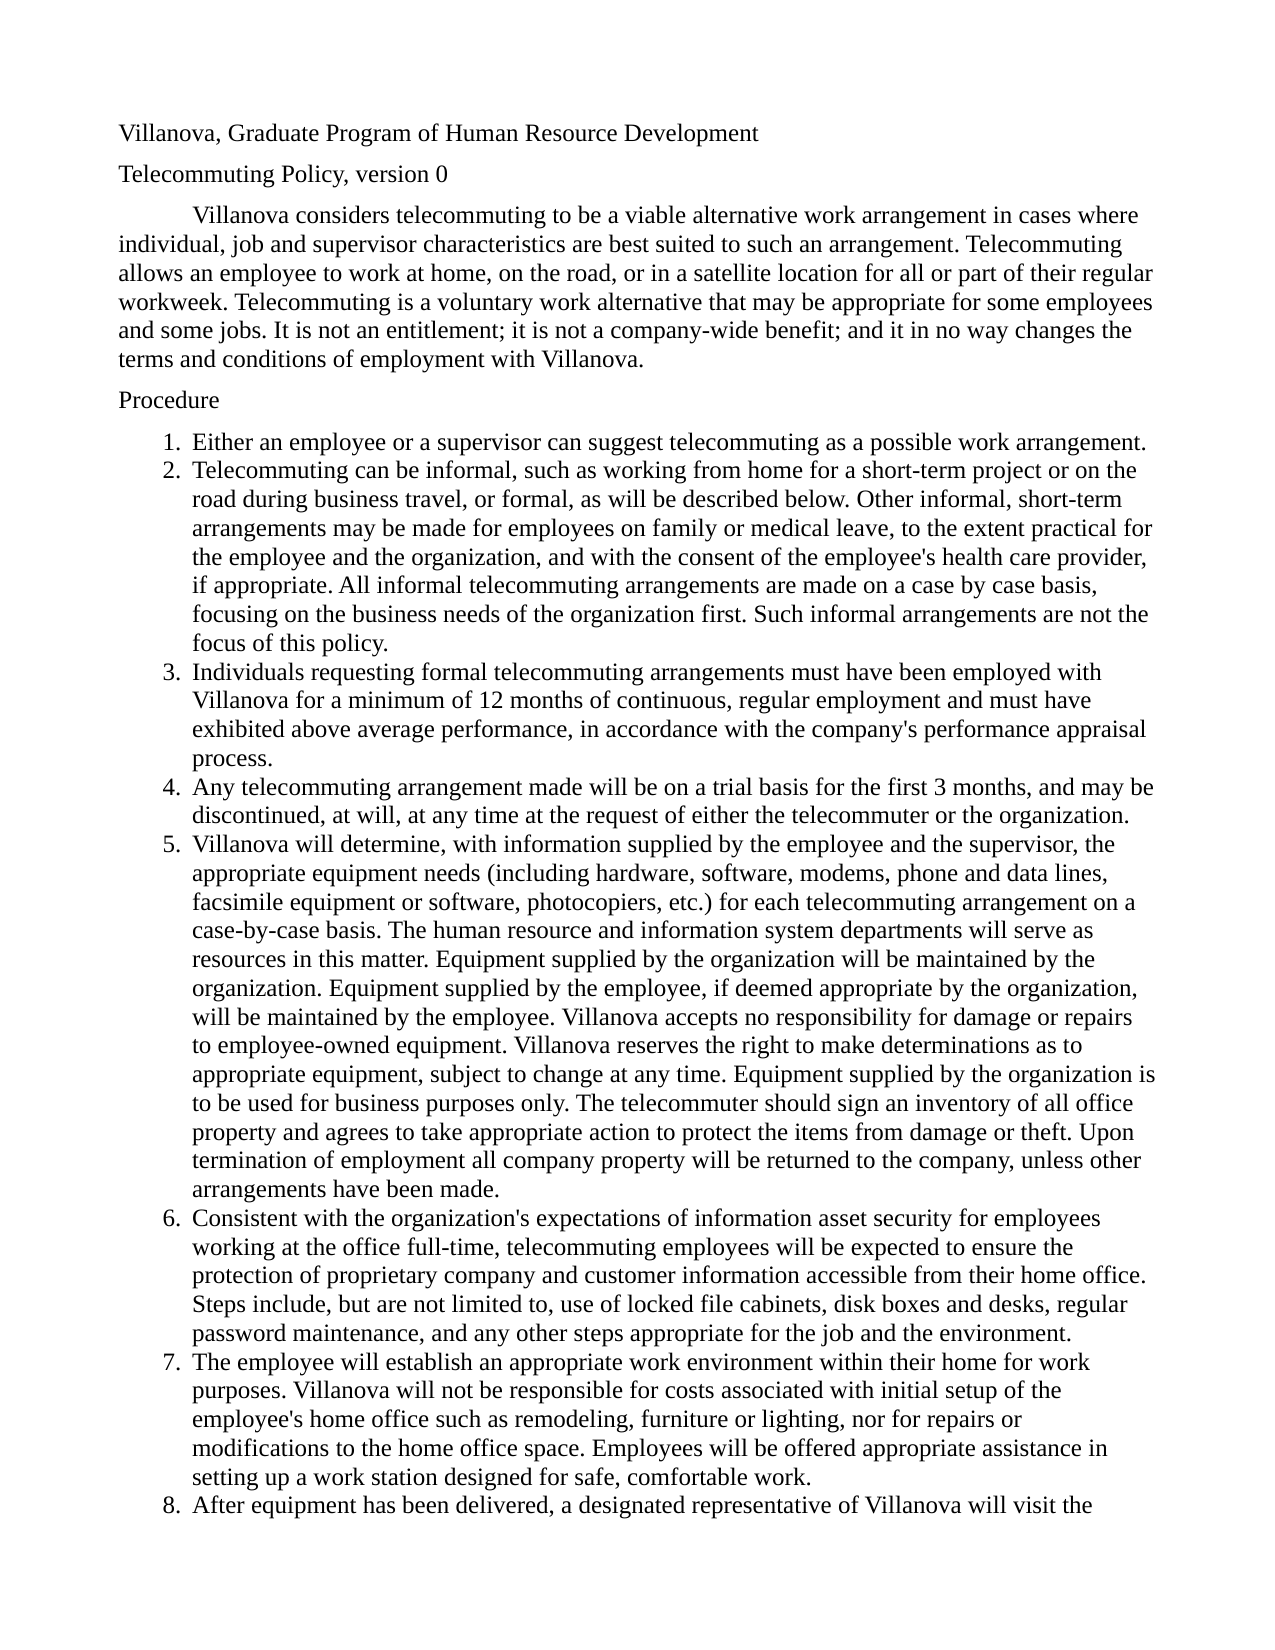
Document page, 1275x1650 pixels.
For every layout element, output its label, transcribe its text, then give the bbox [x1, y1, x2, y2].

list After equipment has been delivered, a designated representative of Villanova will visit the [162, 1491, 1157, 1519]
list Individuals requesting formal telecommuting arrangements must have been employed with Villanova for a minimum of 12 months of continuous, regular employment and must have exhibited above average performance, in accordance with the company's performance appraisal process. [162, 657, 1157, 772]
list Either an employee or a supervisor can suggest telecommuting as a possible work arrangement. [162, 427, 1157, 456]
list The employee will establish an appropriate work environment within their home for work purposes. Villanova will not be responsible for costs associated with initial setup of the employee's home office such as remodeling, furniture or lighting, nor for repairs or modifications to the home office space. Employees will be offered appropriate assistance in setting up a work station designed for safe, comfortable work. [162, 1347, 1157, 1491]
list Villanova will determine, with information supplied by the employee and the supervisor, the appropriate equipment needs (including hardware, software, modems, phone and data lines, facsimile equipment or software, photocopiers, etc.) for each telecommuting arrangement on a case-by-case basis. The human resource and information system departments will serve as resources in this matter. Equipment supplied by the organization will be maintained by the organization. Equipment supplied by the employee, if deemed appropriate by the organization, will be maintained by the employee. Villanova accepts no responsibility for damage or repairs to employee-owned equipment. Villanova reserves the right to make determinations as to appropriate equipment, subject to change at any time. Equipment supplied by the organization is to be used for business purposes only. The telecommuter should sign an inventory of all office property and agrees to take appropriate action to protect the items from damage or theft. Upon termination of employment all company property will be returned to the company, unless other arrangements have been made. [162, 829, 1157, 1203]
text Villanova, Graduate Program of Human Resource Development [118, 118, 1157, 147]
text Procedure [118, 386, 1157, 414]
text Villanova considers telecommuting to be a viable alternative work arrangement in cases where individual, job and supervisor characteristics are best suited to such an arrangement. Telecommuting allows an employee to work at home, on the road, or in a satellite location for all or part of their regular workweek. Telecommuting is a voluntary work alternative that may be appropriate for some employees and some jobs. It is not an entitlement; it is not a company-wide benefit; and it in no way changes the terms and conditions of employment with Villanova. [118, 201, 1157, 373]
list Consistent with the organization's expectations of information asset security for employees working at the office full-time, telecommuting employees will be expected to ensure the protection of proprietary company and customer information accessible from their home office. Steps include, but are not limited to, use of locked file cabinets, disk boxes and desks, regular password maintenance, and any other steps appropriate for the job and the environment. [162, 1203, 1157, 1347]
text Telecommuting Policy, version 0 [118, 159, 1157, 188]
list Telecommuting can be informal, such as working from home for a short-term project or on the road during business travel, or formal, as will be described below. Other informal, short-term arrangements may be made for employees on family or medical leave, to the extent practical for the employee and the organization, and with the consent of the employee's health care provider, if appropriate. All informal telecommuting arrangements are made on a case by case basis, focusing on the business needs of the organization first. Such informal arrangements are not the focus of this policy. [162, 456, 1157, 657]
list Any telecommuting arrangement made will be on a trial basis for the first 3 months, and may be discontinued, at will, at any time at the request of either the telecommuter or the organization. [162, 772, 1157, 829]
